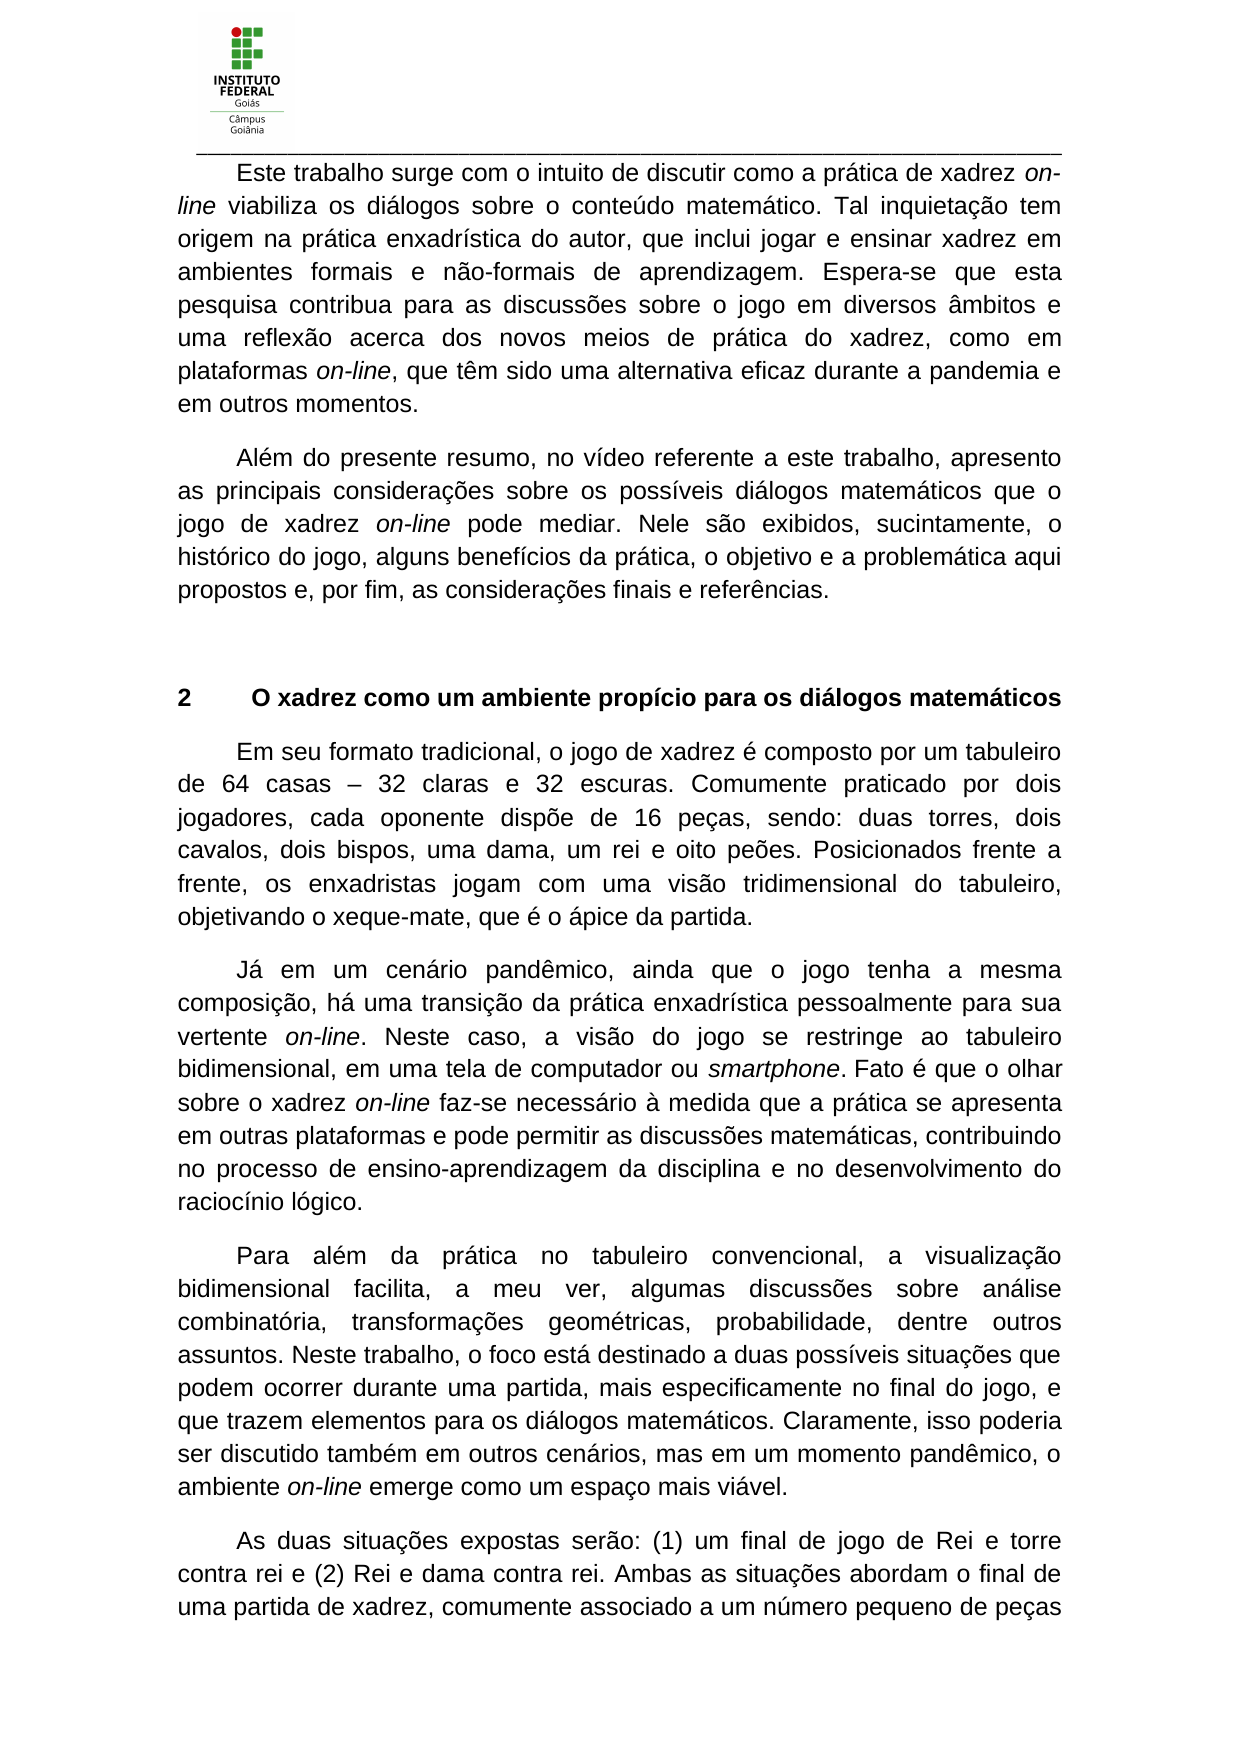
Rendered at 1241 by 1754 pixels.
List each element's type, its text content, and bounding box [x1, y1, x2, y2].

text As duas situações expostas serão: (1) um final de jogo de Rei e torre contra rei e (2) Rei e dama contra rei. Ambas as situações abordam o final de uma partida de xadrez, comumente associado a um número pequeno de peças [177, 1526, 1063, 1621]
text 2 O xadrez como um ambiente propício para os diálogos matemáticos [177, 683, 1063, 711]
text Em seu formato tradicional, o jogo de xadrez é composto por um tabuleiro de 64 casas – 32 claras e 32 escuras. Comumente praticado por dois jogadores, cada oponente dispõe de 16 peças, sendo: duas torres, dois cavalos, dois bispos, uma dama, um rei e oito peões. Posicionados frente a frente, os enxadristas jogam com uma visão tridimensional do tabuleiro, objetivando o xeque-mate, que é o ápice da partida. [177, 736, 1063, 930]
text Este trabalho surge com o intuito de discutir como a prática de xadrez on-line viabiliza os diálogos sobre o conteúdo matemático. Tal inquietação tem origem na prática enxadrística do autor, que inclui jogar e ensinar xadrez em ambientes formais e não-formais de aprendizagem. Espera-se que esta pesquisa contribua para as discussões sobre o jogo em diversos âmbitos e uma reflexão acerca dos novos meios de prática do xadrez, como em plataformas on-line, que têm sido uma alternativa eficaz durante a pandemia e em outros momentos. [177, 158, 1063, 418]
text Para além da prática no tabuleiro convencional, a visualização bidimensional facilita, a meu ver, algumas discussões sobre análise combinatória, transformações geométricas, probabilidade, dentre outros assuntos. Neste trabalho, o foco está destinado a duas possíveis situações que podem ocorrer durante uma partida, mais especificamente no final do jogo, e que trazem elementos para os diálogos matemáticos. Claramente, isso poderia ser discutido também em outros cenários, mas em um momento pandêmico, o ambiente on-line emerge como um espaço mais viável. [177, 1241, 1063, 1501]
text Já em um cenário pandêmico, ainda que o jogo tenha a mesma composição, há uma transição da prática enxadrística pessoalmente para sua vertente on-line. Neste caso, a visão do jogo se restringe ao tabuleiro bidimensional, em uma tela de computador ou smartphone. Fato é que o olhar sobre o xadrez on-line faz-se necessário à medida que a prática se apresenta em outras plataformas e pode permitir as discussões matemáticas, contribuindo no processo de ensino-aprendizagem da disciplina e no desenvolvimento do raciocínio lógico. [177, 955, 1063, 1216]
text Além do presente resumo, no vídeo referente a este trabalho, apresento as principais considerações sobre os possíveis diálogos matemáticos que o jogo de xadrez on-line pode mediar. Nele são exibidos, sucintamente, o histórico do jogo, alguns benefícios da prática, o objetivo e a problemática aqui propostos e, por fim, as considerações finais e referências. [177, 443, 1063, 604]
